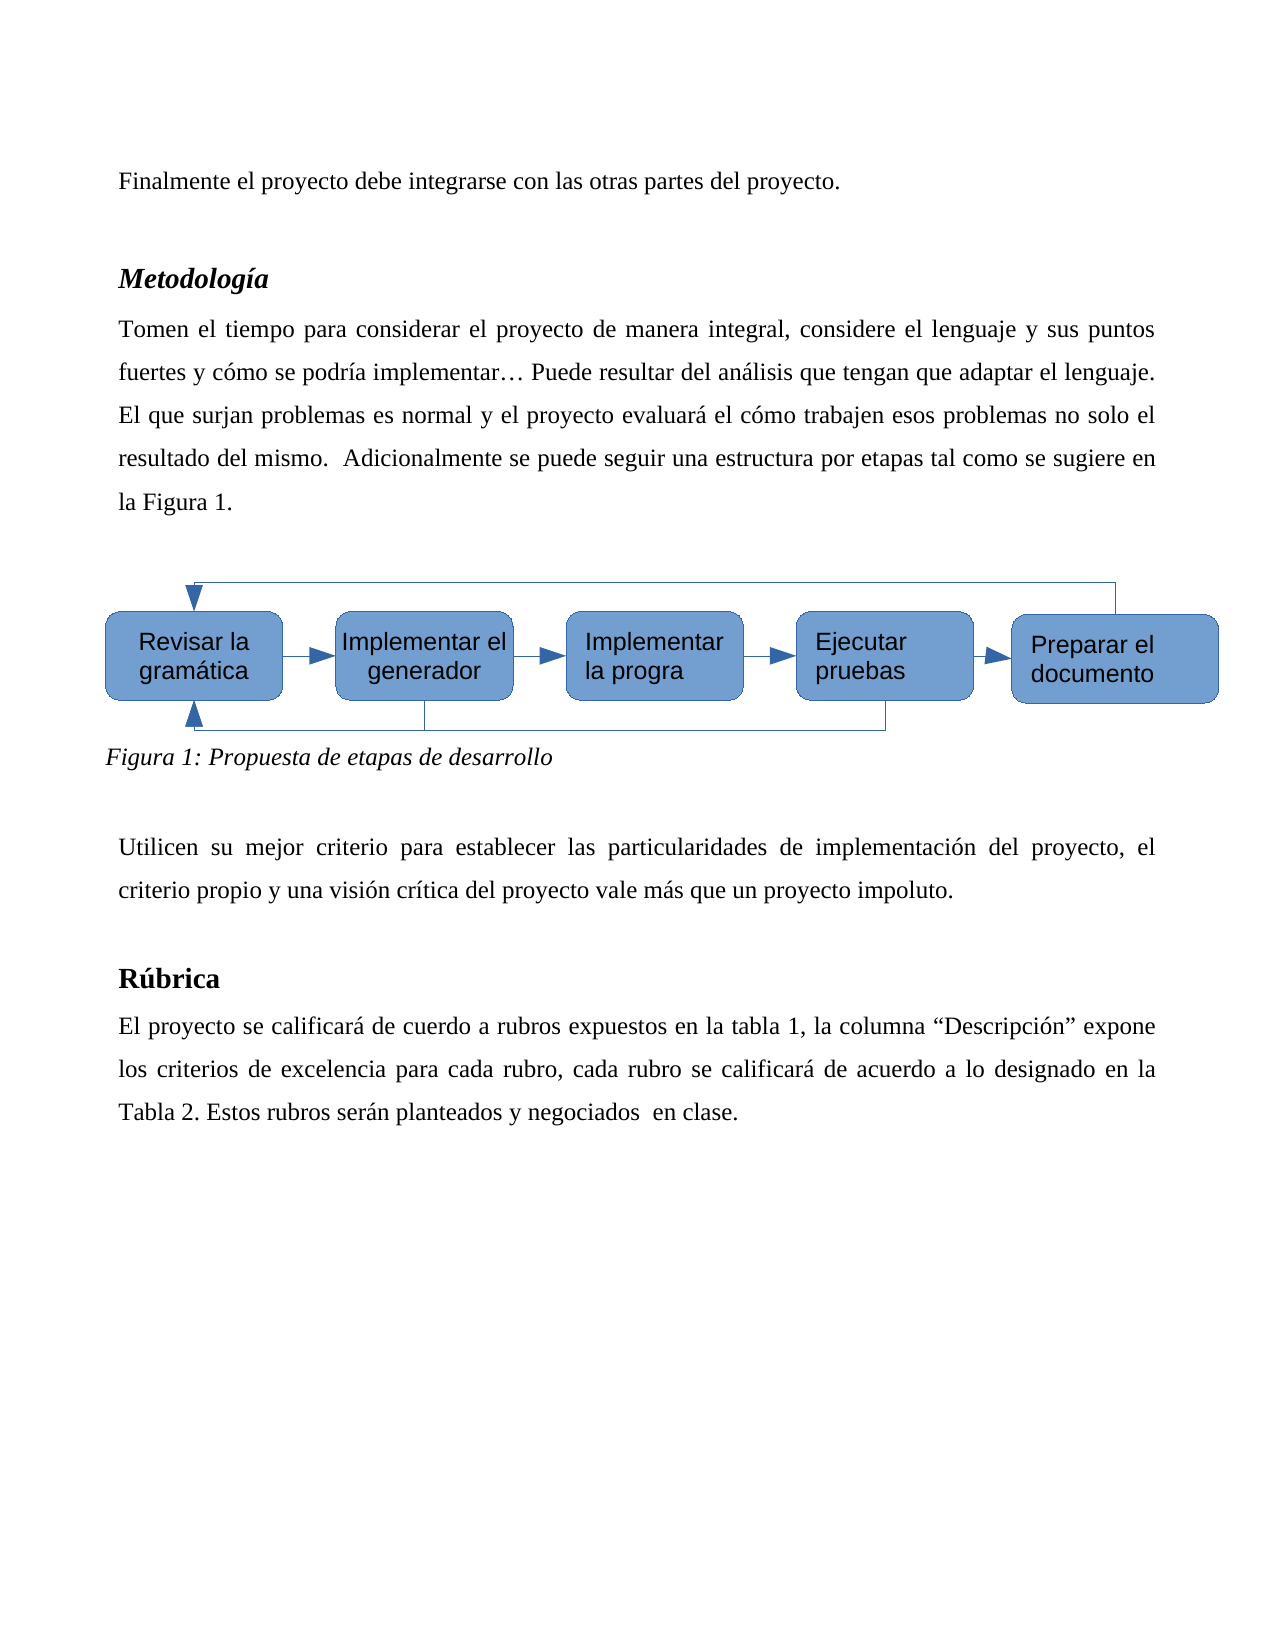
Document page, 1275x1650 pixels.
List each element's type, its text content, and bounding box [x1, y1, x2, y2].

text Finalmente el proyecto debe integrarse con las otras partes del proyecto. [118, 166, 1157, 194]
text Figura 1: Propuesta de etapas de desarrollo [105, 594, 193, 622]
text Figura 1: Propuesta de etapas de desarrollo [425, 657, 885, 730]
text Figura 1: Propuesta de etapas de desarrollo [1116, 594, 1219, 625]
text Figura 1: Propuesta de etapas de desarrollo [105, 657, 1219, 771]
text Tomen el tiempo para considerar el proyecto de manera integral, considere el lenguaje y sus puntos fuertes y cómo se podría implementar… Puede resultar del análisis que tengan que adaptar el lenguaje. El que surjan problemas es normal y el proyecto evaluará el cómo trabajen esos problemas no solo el resultado del mismo. Adicionalmente se puede seguir una estructura por etapas tal como se sugiere en la Figura 1. [118, 314, 1157, 515]
text Utilicen su mejor criterio para establecer las particularidades de implementación del proyecto, el criterio propio y una visión crítica del proyecto vale más que un proyecto impoluto. [118, 832, 1157, 903]
text Figura 1: Propuesta de etapas de desarrollo [195, 594, 1115, 657]
text Figura 1: Propuesta de etapas de desarrollo [195, 657, 424, 730]
text Rúbrica [118, 961, 1157, 994]
text Metodología [118, 261, 1157, 294]
text El proyecto se calificará de cuerdo a rubros expuestos en la tabla 1, la columna “Descripción” expone los criterios de excelencia para cada rubro, cada rubro se calificará de acuerdo a lo designado en la Tabla 2. Estos rubros serán planteados y negociados en clase. [118, 1011, 1157, 1126]
